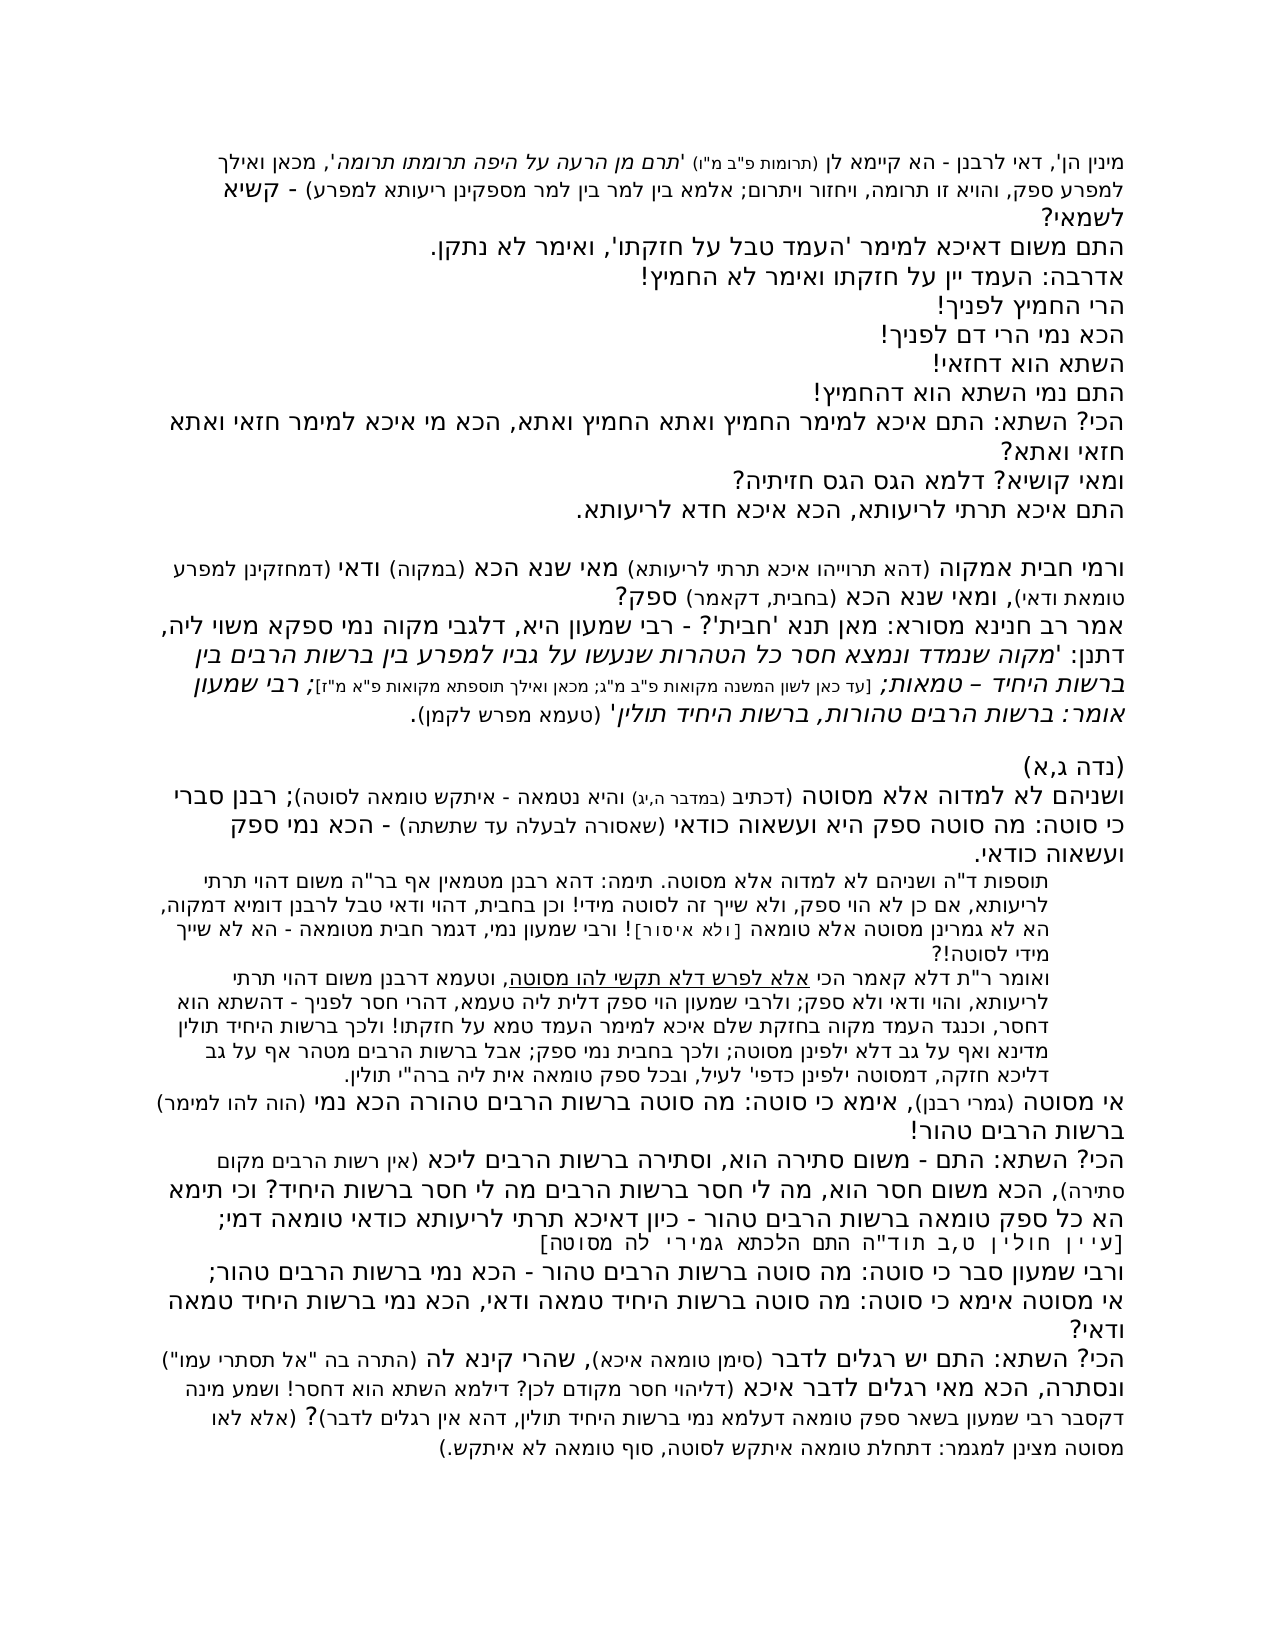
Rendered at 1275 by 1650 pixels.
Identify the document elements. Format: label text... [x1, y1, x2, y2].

text הרי החמיץ לפניך! [150, 291, 1125, 320]
text התם נמי השתא הוא דהחמיץ! [150, 378, 1125, 408]
text הכא נמי הרי דם לפניך! [150, 320, 1125, 349]
text התם איכא תרתי לריעותא, הכא איכא חדא לריעותא. [150, 495, 1125, 524]
text השתא הוא דחזאי! [150, 349, 1125, 378]
text ורבי שמעון סבר כי סוטה: מה סוטה ברשות הרבים טהור - הכא נמי ברשות הרבים טהור; [150, 1257, 1125, 1286]
text תוספות ד"ה ושניהם לא למדוה אלא מסוטה. תימה: דהא רבנן מטמאין אף בר"ה משום דהוי תרתי לריעותא, אם כן לא הוי ספק, ולא שייך זה לסוטה מידי! וכן בחבית, דהוי ודאי טבל לרבנן דומיא דמקוה, הא לא גמרינן מסוטה אלא טומאה [ולא איסור]! ורבי שמעון נמי, דגמר חבית מטומאה - הא לא שייך מידי לסוטה!? [150, 869, 1050, 966]
text הכי? השתא: התם - משום סתירה הוא, וסתירה ברשות הרבים ליכא (אין רשות הרבים מקום סתירה), הכא משום חסר הוא, מה לי חסר ברשות הרבים מה לי חסר ברשות היחיד? וכי תימא הא כל ספק טומאה ברשות הרבים טהור - כיון דאיכא תרתי לריעותא כודאי טומאה דמי; [עיין חולין ט,ב תוד"ה התם הלכתא גמירי לה מסוטה] [150, 1146, 1125, 1257]
text אי מסוטה אימא כי סוטה: מה סוטה ברשות היחיד טמאה ודאי, הכא נמי ברשות היחיד טמאה ודאי? [150, 1286, 1125, 1344]
text אי מסוטה (גמרי רבנן), אימא כי סוטה: מה סוטה ברשות הרבים טהורה הכא נמי (הוה להו למימר) ברשות הרבים טהור! [150, 1087, 1125, 1146]
text הכי? השתא: התם איכא למימר החמיץ ואתא החמיץ ואתא, הכא מי איכא למימר חזאי ואתא חזאי ואתא? [150, 408, 1125, 466]
text ואומר ר"ת דלא קאמר הכי אלא לפרש דלא תקשי להו מסוטה, וטעמא דרבנן משום דהוי תרתי לריעותא, והוי ודאי ולא ספק; ולרבי שמעון הוי ספק דלית ליה טעמא, דהרי חסר לפניך - דהשתא הוא דחסר, וכנגד העמד מקוה בחזקת שלם איכא למימר העמד טמא על חזקתו! ולכך ברשות היחיד תולין מדינא ואף על גב דלא ילפינן מסוטה; ולכך בחבית נמי ספק; אבל ברשות הרבים מטהר אף על גב דליכא חזקה, דמסוטה ילפינן כדפי' לעיל, ובכל ספק טומאה אית ליה ברה"י תולין. [150, 966, 1050, 1087]
text (נדה ג,א) [150, 752, 1125, 781]
text מינין הן', דאי לרבנן - הא קיימא לן (תרומות פ"ב מ"ו) 'תרם מן הרעה על היפה תרומתו תרומה', מכאן ואילך למפרע ספק, והויא זו תרומה, ויחזור ויתרום; אלמא בין למר בין למר מספקינן ריעותא למפרע) - קשיא לשמאי? [150, 150, 1125, 233]
text ורמי חבית אמקוה (דהא תרוייהו איכא תרתי לריעותא) מאי שנא הכא (במקוה) ודאי (דמחזקינן למפרע טומאת ודאי), ומאי שנא הכא (בחבית, דקאמר) ספק? [150, 553, 1125, 611]
text ומאי קושיא? דלמא הגס הגס חזיתיה? [150, 466, 1125, 495]
text התם משום דאיכא למימר 'העמד טבל על חזקתו', ואימר לא נתקן. [150, 233, 1125, 262]
text אדרבה: העמד יין על חזקתו ואימר לא החמיץ! [150, 262, 1125, 291]
text ושניהם לא למדוה אלא מסוטה (דכתיב (במדבר ה,יג) והיא נטמאה - איתקש טומאה לסוטה); רבנן סברי כי סוטה: מה סוטה ספק היא ועשאוה כודאי (שאסורה לבעלה עד שתשתה) - הכא נמי ספק ועשאוה כודאי. [150, 781, 1125, 869]
text הכי? השתא: התם יש רגלים לדבר (סימן טומאה איכא), שהרי קינא לה (התרה בה "אל תסתרי עמו") ונסתרה, הכא מאי רגלים לדבר איכא (דליהוי חסר מקודם לכן? דילמא השתא הוא דחסר! ושמע מינה דקסבר רבי שמעון בשאר ספק טומאה דעלמא נמי ברשות היחיד תולין, דהא אין רגלים לדבר)? (אלא לאו מסוטה מצינן למגמר: דתחלת טומאה איתקש לסוטה, סוף טומאה לא איתקש.) [150, 1344, 1125, 1461]
text אמר רב חנינא מסורא: מאן תנא 'חבית'? - רבי שמעון היא, דלגבי מקוה נמי ספקא משוי ליה, דתנן: 'מקוה שנמדד ונמצא חסר כל הטהרות שנעשו על גביו למפרע בין ברשות הרבים בין ברשות היחיד – טמאות; [עד כאן לשון המשנה מקואות פ"ב מ"ג; מכאן ואילך תוספתא מקואות פ"א מ"ז]; רבי שמעון אומר: ברשות הרבים טהורות, ברשות היחיד תולין' (טעמא מפרש לקמן). [150, 611, 1125, 728]
